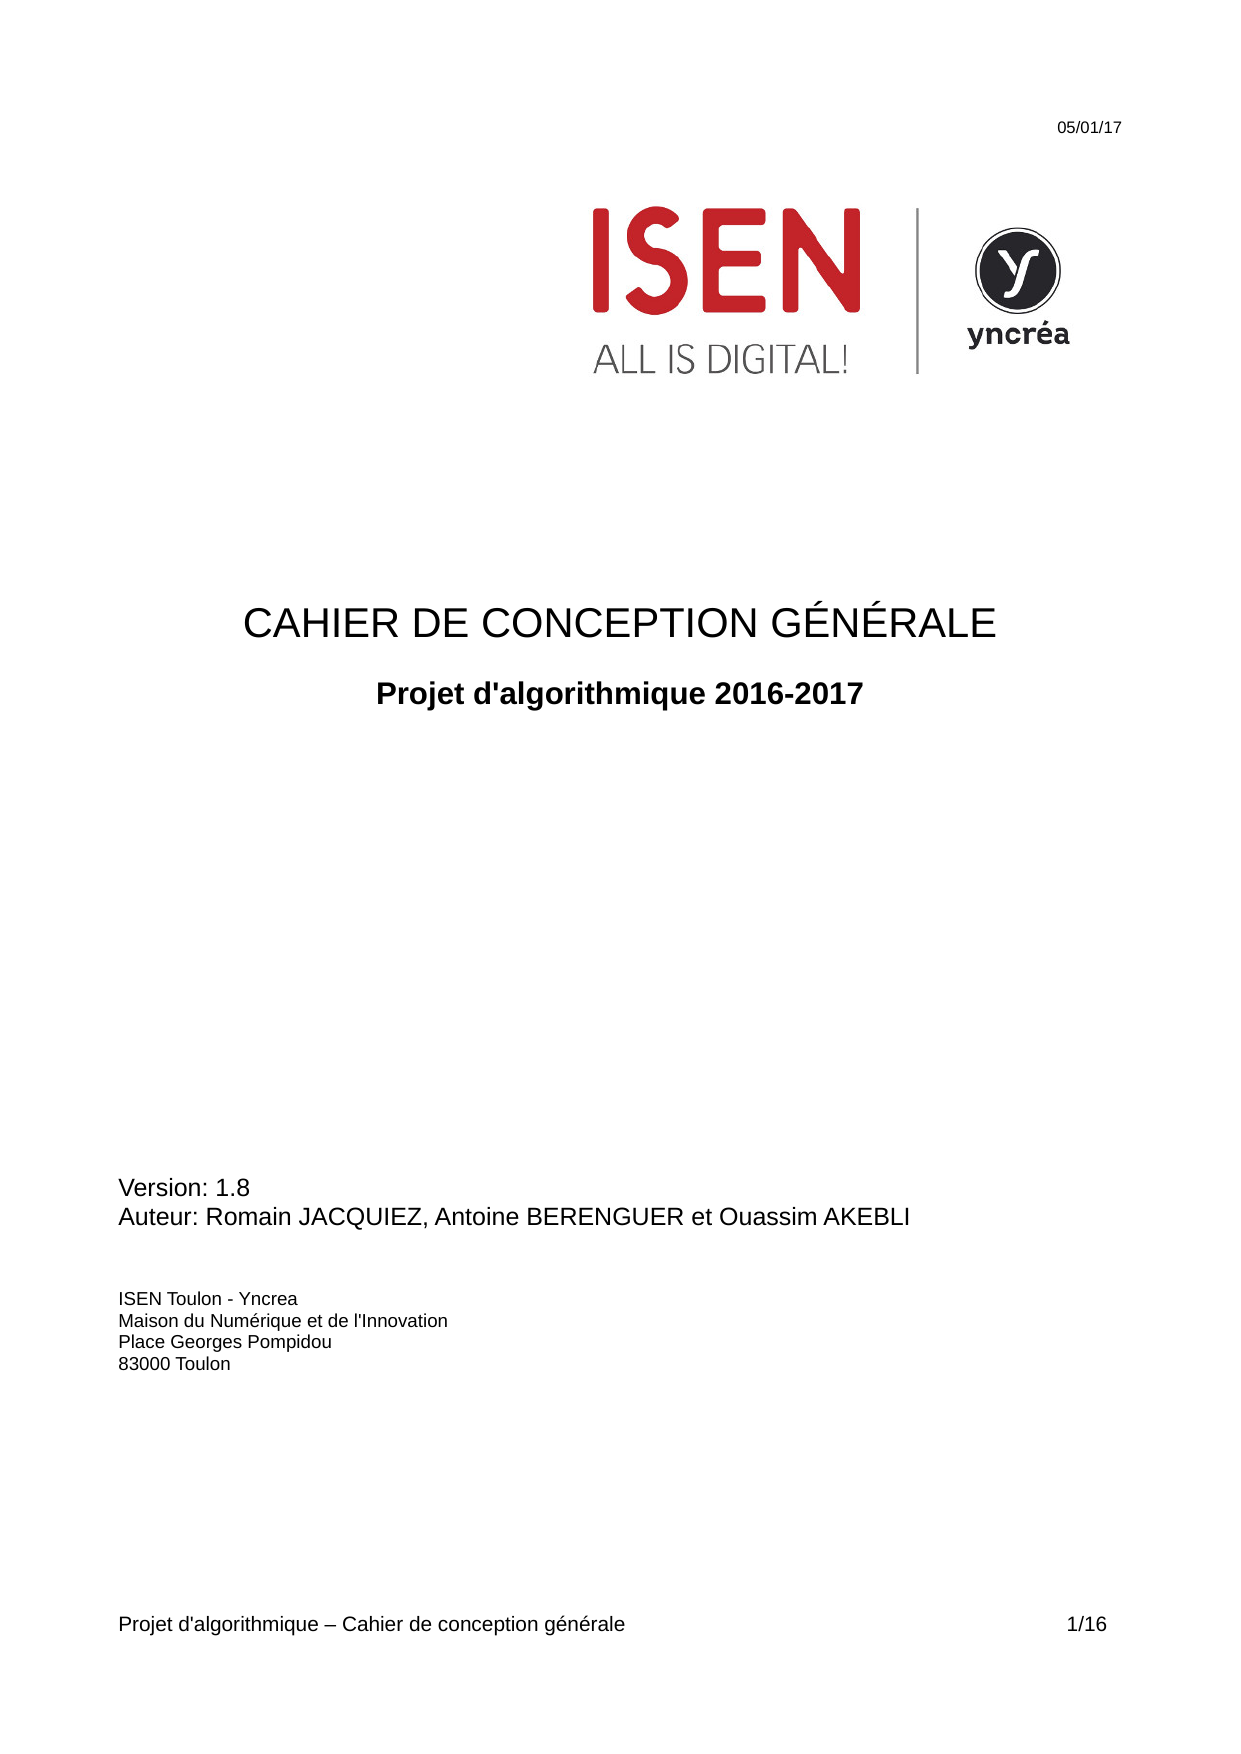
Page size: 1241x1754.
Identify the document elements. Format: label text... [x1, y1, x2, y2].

text Version: 1.8 [118, 1173, 1122, 1202]
text ISEN Toulon - Yncrea Maison du Numérique et de l'Innovation Place Georges Pompidou [118, 1288, 1122, 1353]
text 83000 Toulon [118, 1353, 1122, 1374]
text CAHIER DE CONCEPTION GÉNÉRALE [118, 598, 1122, 646]
text Projet d'algorithmique 2016-2017 [118, 675, 1122, 711]
text Auteur: Romain JACQUIEZ, Antoine BERENGUER et Ouassim AKEBLI [118, 1202, 1122, 1231]
picture [541, 168, 1120, 405]
